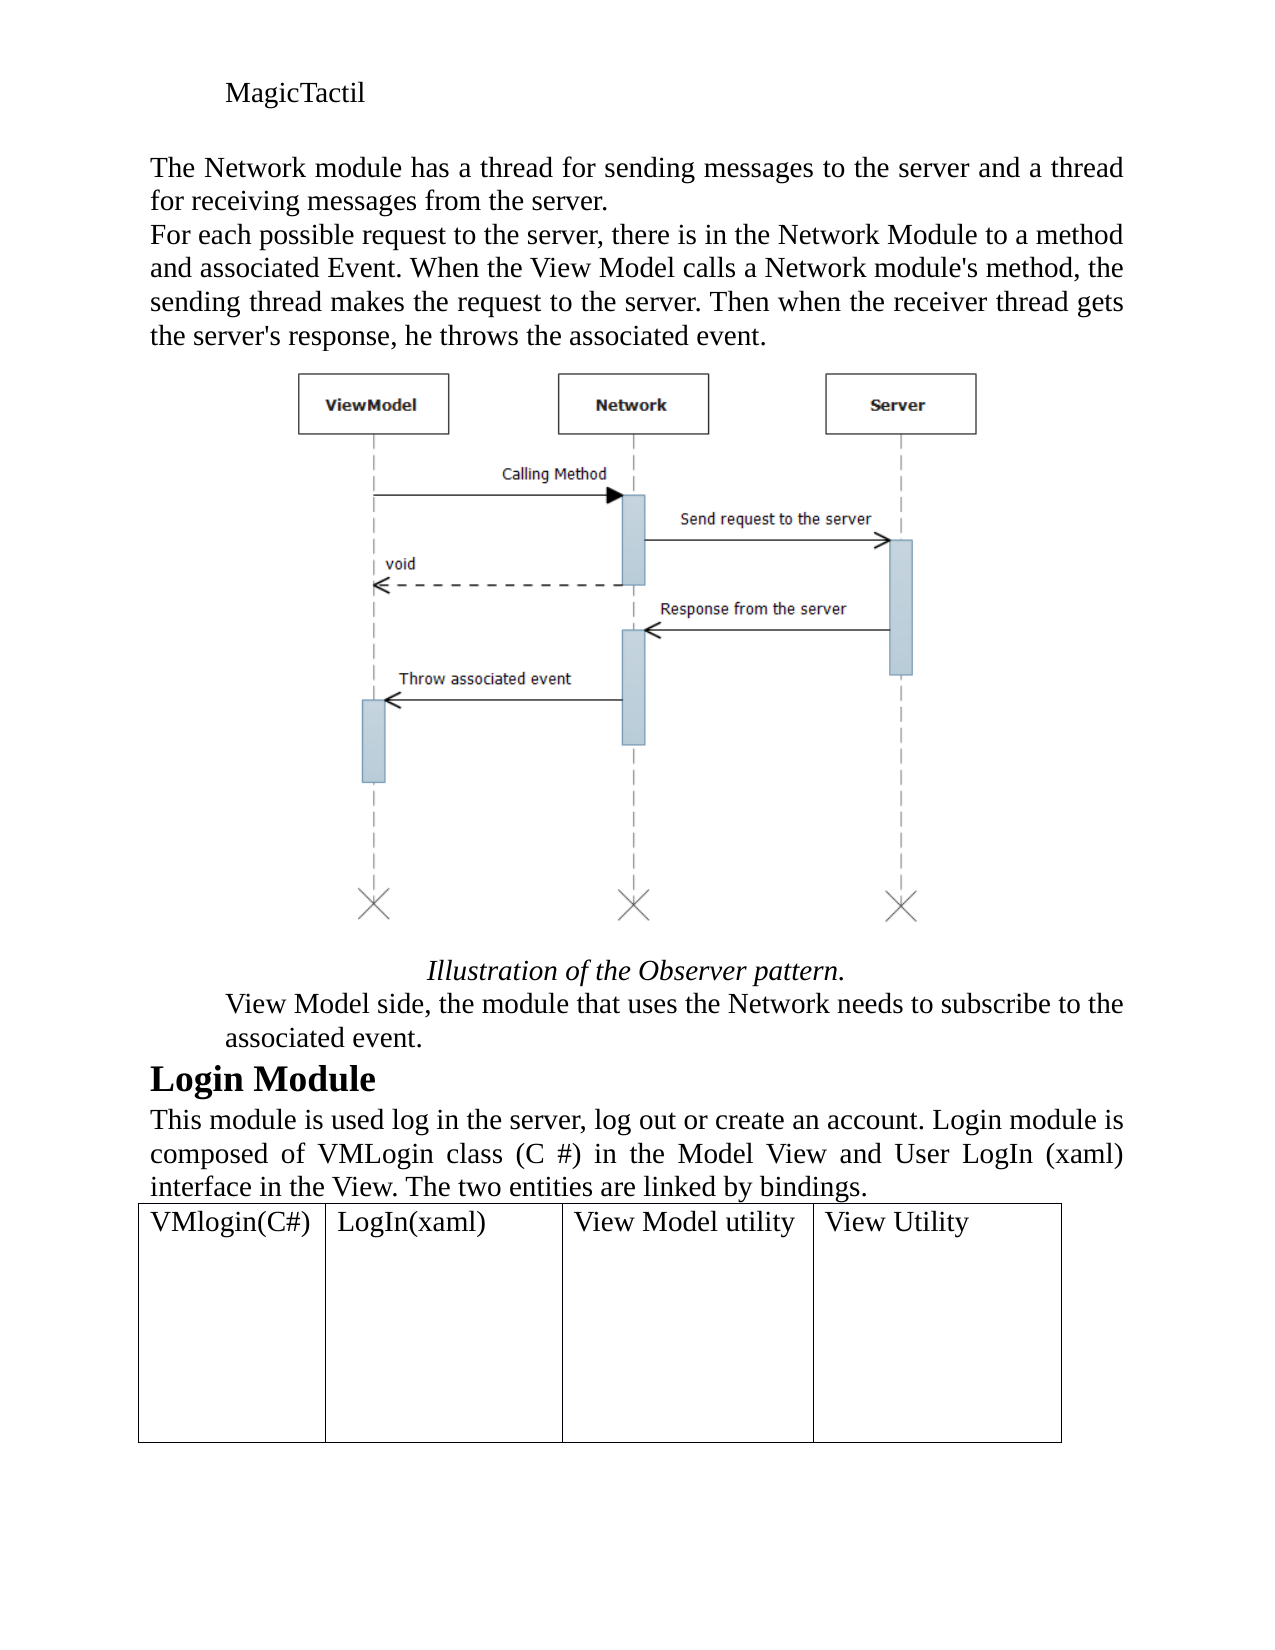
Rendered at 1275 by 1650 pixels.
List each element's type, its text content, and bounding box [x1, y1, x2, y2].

table_header View Utility [814, 1204, 1061, 1442]
subtitle Login Module [150, 1056, 1125, 1099]
text Illustration of the Observer pattern. [150, 953, 1125, 986]
table_header View Model utility [563, 1204, 813, 1442]
table_header LogIn(xaml) [326, 1204, 562, 1442]
picture [282, 351, 993, 953]
text The Network module has a thread for sending messages to the server and a thread for receiving messages from the server. [150, 150, 1125, 217]
text View Model side, the module that uses the Network needs to subscribe to the associated event. [225, 986, 1125, 1053]
text This module is used log in the server, log out or create an account. Login module is composed of VMLogin class (C #) in the Model View and User LogIn (xaml) interface in the View. The two entities are linked by bindings. [150, 1102, 1125, 1203]
table_header VMlogin(C#) [139, 1204, 325, 1442]
text For each possible request to the server, there is in the Network Module to a method and associated Event. When the View Model calls a Network module's method, the sending thread makes the request to the server. Then when the receiver thread gets the server's response, he throws the associated event. [150, 217, 1125, 351]
